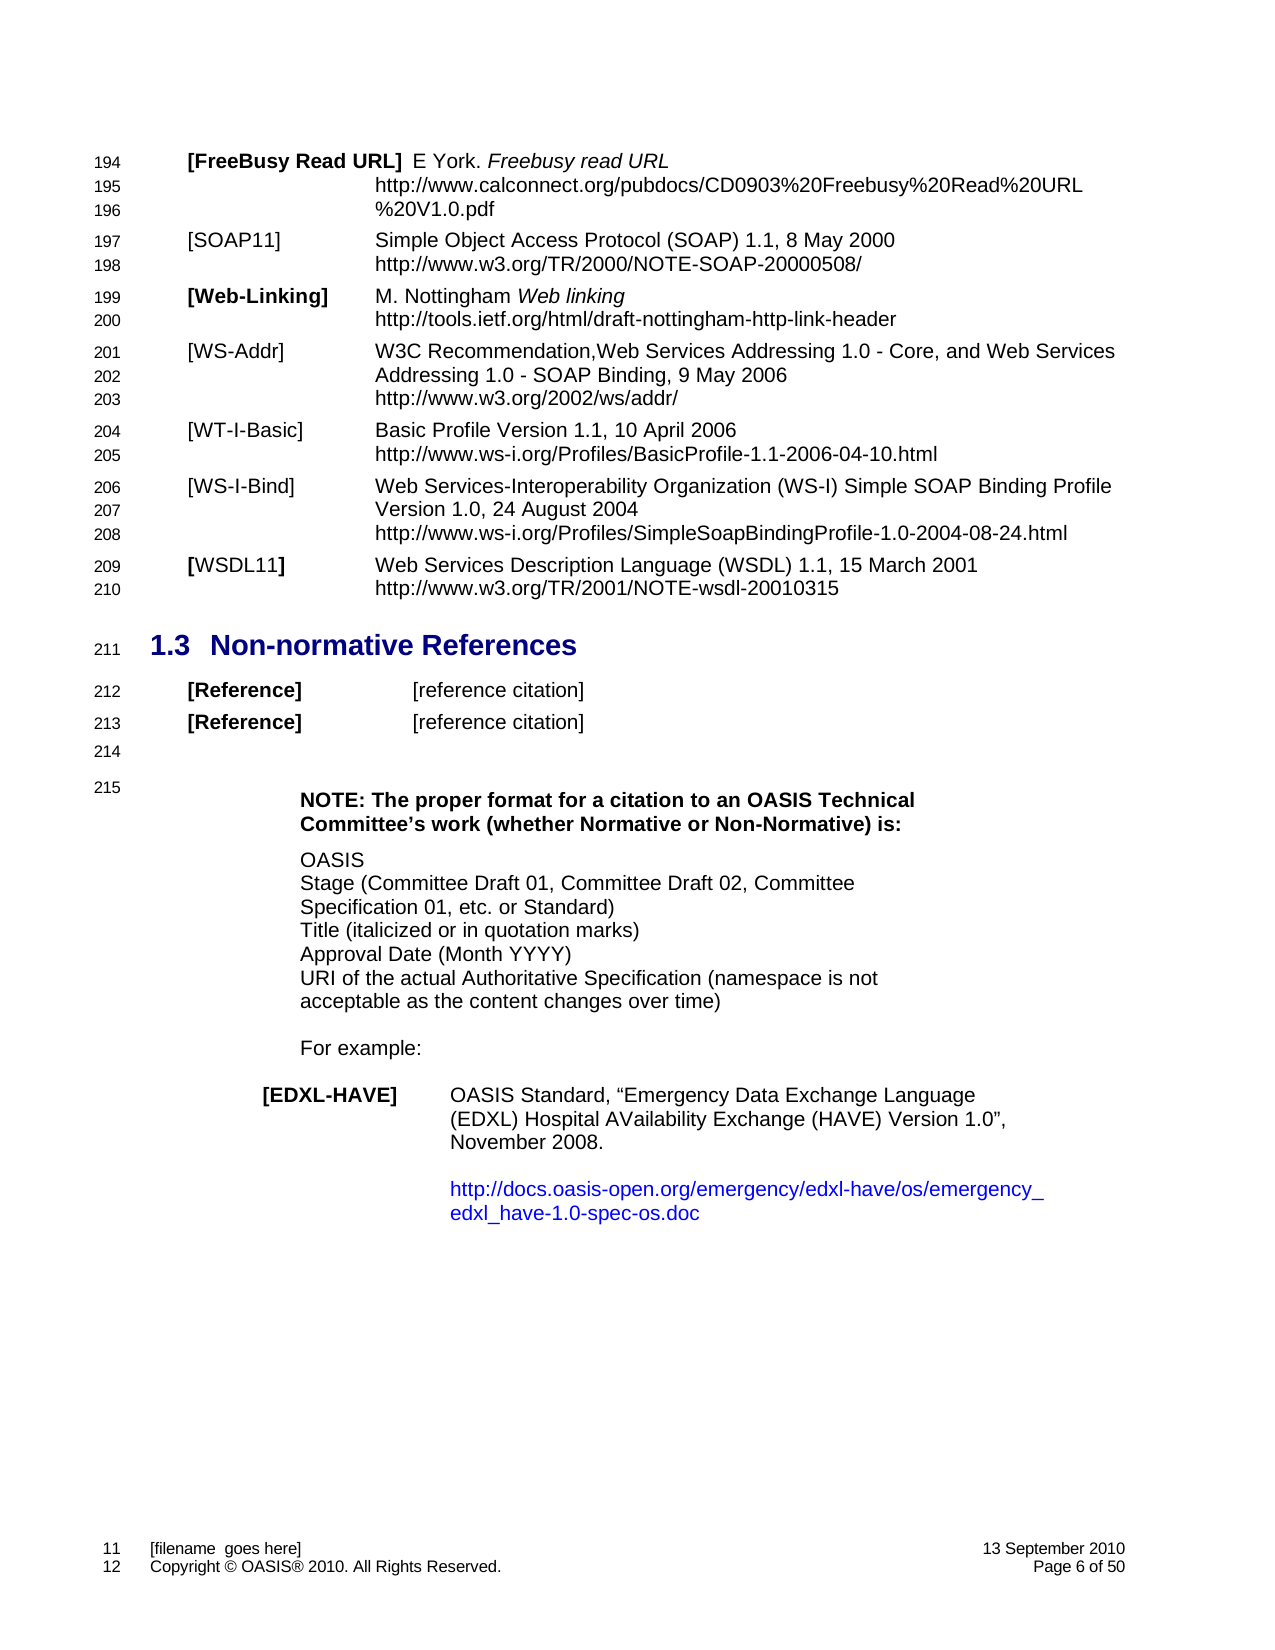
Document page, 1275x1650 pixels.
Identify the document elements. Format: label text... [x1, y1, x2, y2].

text [Web-Linking] M. Nottingham Web linking http://tools.ietf.org/html/draft-nottingham-http-link-header [187, 284, 1125, 331]
text For example: [300, 1037, 975, 1060]
text [WT-I-Basic] Basic Profile Version 1.1, 10 April 2006 http://www.ws-i.org/Profiles/BasicProfile-1.1-2006-04-10.html [187, 419, 1125, 466]
text [WS-Addr] W3C Recommendation,Web Services Addressing 1.0 - Core, and Web Services Addressing 1.0 - SOAP Binding, 9 May 2006 http://www.w3.org/2002/ws/addr/ [187, 340, 1125, 410]
text [Reference] [reference citation] [187, 678, 1125, 702]
text [SOAP11] Simple Object Access Protocol (SOAP) 1.1, 8 May 2000 http://www.w3.org/TR/2000/NOTE-SOAP-20000508/ [187, 229, 1125, 276]
text Approval Date (Month YYYY) [300, 942, 975, 966]
text NOTE: The proper format for a citation to an OASIS Technical Committee’s work (whether Normative or Non-Normative) is: [300, 789, 975, 836]
text Title (italicized or in quotation marks) [300, 919, 975, 942]
text [WSDL11] Web Services Description Language (WSDL) 1.1, 15 March 2001 http://www.w3.org/TR/2001/NOTE-wsdl-20010315 [187, 553, 1125, 600]
text OASIS [300, 848, 975, 872]
text [WS-I-Bind] Web Services-Interoperability Organization (WS-I) Simple SOAP Binding Profile Version 1.0, 24 August 2004 http://www.ws-i.org/Profiles/SimpleSoapBindingProfile-1.0-2004-08-24.html [187, 474, 1125, 545]
subtitle Non-normative References [150, 629, 1125, 662]
text Stage (Committee Draft 01, Committee Draft 02, Committee Specification 01, etc. or Standard) [300, 872, 975, 919]
text URI of the actual Authoritative Specification (namespace is not acceptable as the content changes over time) [300, 966, 975, 1013]
text [FreeBusy Read URL] E York. Freebusy read URL http://www.calconnect.org/pubdocs/CD0903%20Freebusy%20Read%20URL%20V1.0.pdf [187, 150, 1125, 221]
text [EDXL-HAVE] OASIS Standard, “Emergency Data Exchange Language (EDXL) Hospital AVailability Exchange (HAVE) Version 1.0”, November 2008. [262, 1084, 1050, 1154]
text [Reference] [reference citation] [187, 710, 1125, 734]
text http://docs.oasis-open.org/emergency/edxl-have/os/emergency_edxl_have-1.0-spec-os.doc [262, 1154, 1050, 1225]
